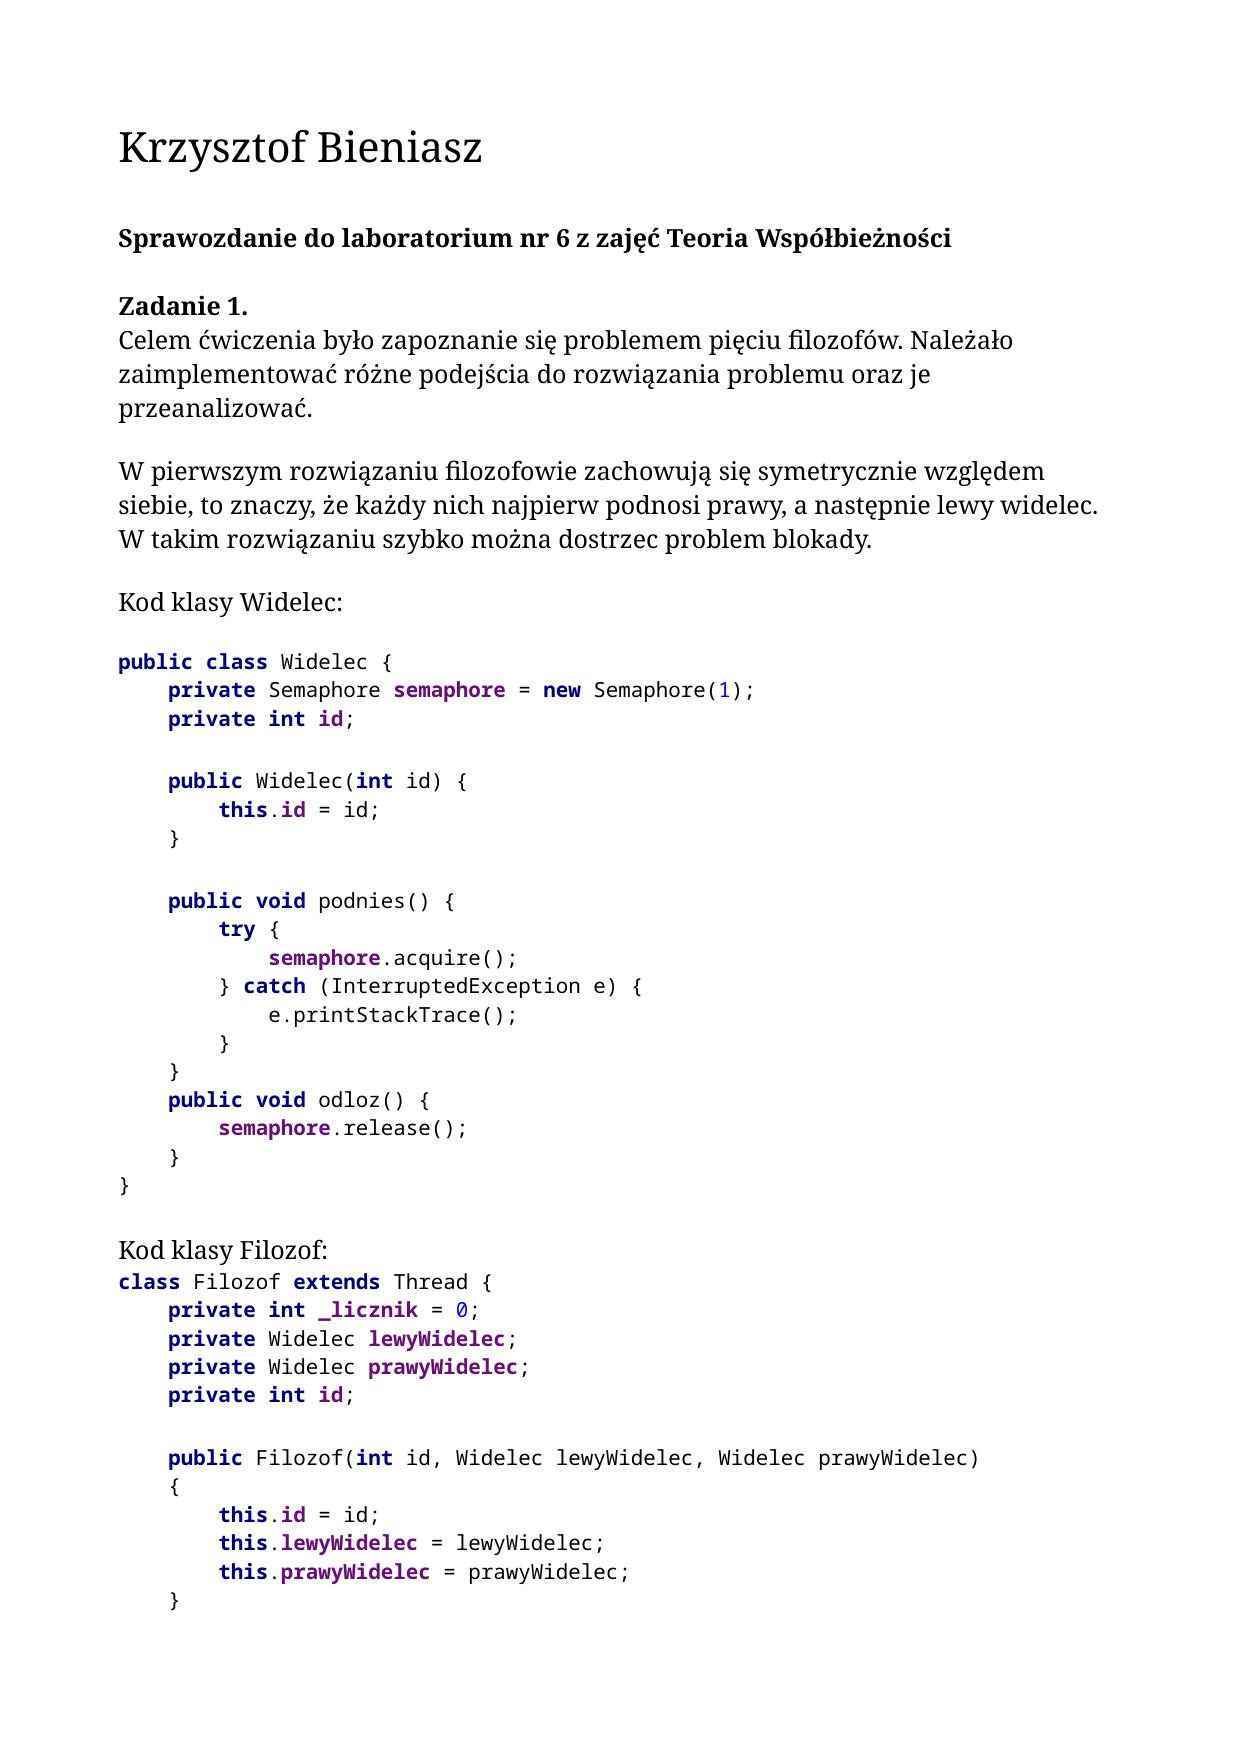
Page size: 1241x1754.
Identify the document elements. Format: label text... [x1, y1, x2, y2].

text Celem ćwiczenia było zapoznanie się problemem pięciu filozofów. Należało zaimplementować różne podejścia do rozwiązania problemu oraz je przeanalizować. [118, 322, 1122, 425]
text Kod klasy Widelec: [118, 584, 1122, 618]
text Sprawozdanie do laboratorium nr 6 z zajęć Teoria Współbieżności [118, 220, 1122, 254]
text Kod klasy Filozof: [118, 1233, 1122, 1267]
text class Filozof extends Thread { private int _licznik = 0; private Widelec lewyWidelec; private Widelec prawyWidelec; private int id; public Filozof(int id, Widelec lewyWidelec, Widelec prawyWidelec) { this.id = id; this.lewyWidelec = lewyWidelec; this.prawyWidelec = prawyWidelec; } [118, 1267, 1122, 1614]
text public class Widelec { private Semaphore semaphore = new Semaphore(1); private int id; public Widelec(int id) { this.id = id; } public void podnies() { try { semaphore.acquire(); } catch (InterruptedException e) { e.printStackTrace(); } } public void odloz() { semaphore.release(); } } [118, 647, 1122, 1199]
text Zadanie 1. [118, 288, 1122, 322]
text Krzysztof Bieniasz [118, 118, 1122, 175]
text W pierwszym rozwiązaniu filozofowie zachowują się symetrycznie względem siebie, to znaczy, że każdy nich najpierw podnosi prawy, a następnie lewy widelec. W takim rozwiązaniu szybko można dostrzec problem blokady. [118, 453, 1122, 556]
